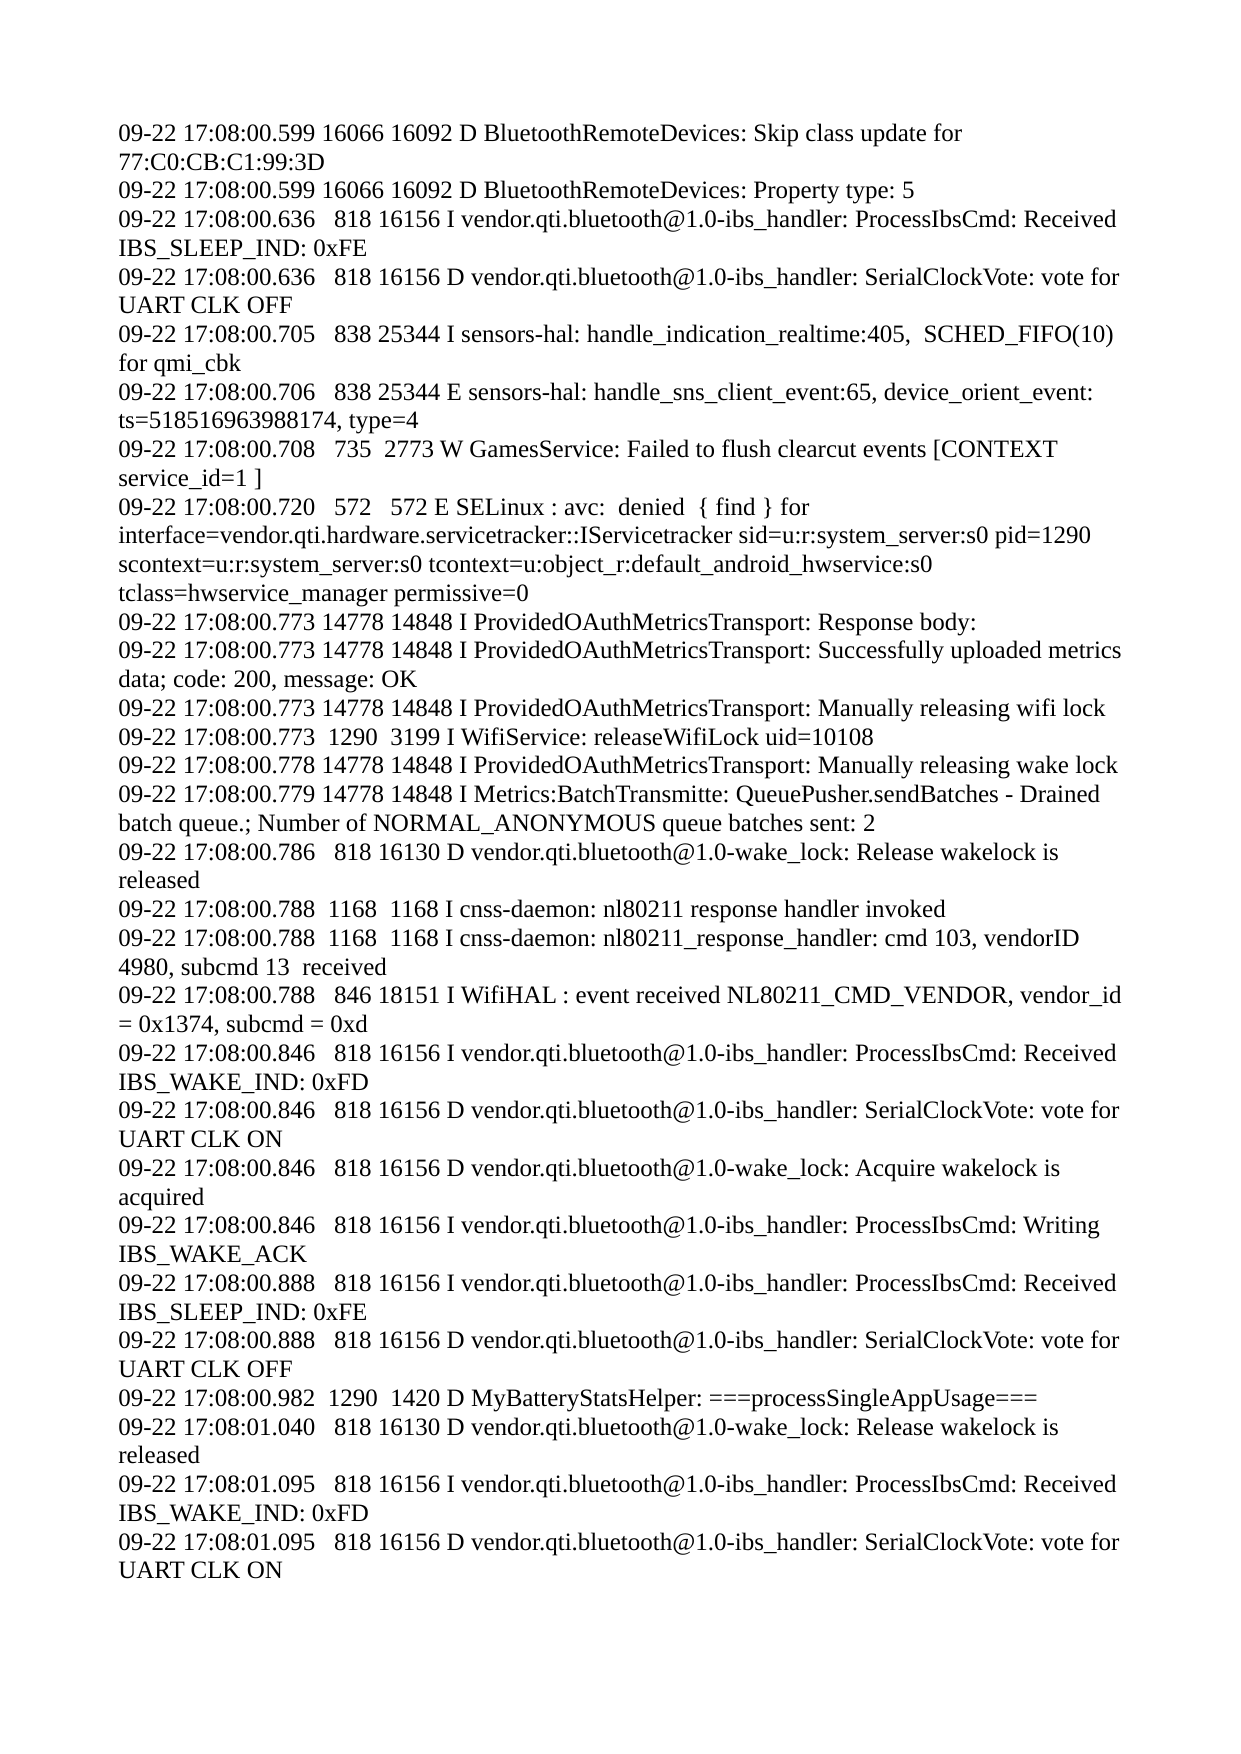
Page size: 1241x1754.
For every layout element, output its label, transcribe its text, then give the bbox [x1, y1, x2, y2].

text 09-22 17:08:00.773 1290 3199 I WifiService: releaseWifiLock uid=10108 [118, 722, 1122, 751]
text 09-22 17:08:00.720 572 572 E SELinux : avc: denied { find } for interface=vendor.qti.hardware.servicetracker::IServicetracker sid=u:r:system_server:s0 pid=1290 scontext=u:r:system_server:s0 tcontext=u:object_r:default_android_hwservice:s0 tclass=hwservice_manager permissive=0 [118, 492, 1122, 607]
text 09-22 17:08:00.705 838 25344 I sensors-hal: handle_indication_realtime:405, SCHED_FIFO(10) for qmi_cbk [118, 319, 1122, 377]
text 09-22 17:08:00.846 818 16156 I vendor.qti.bluetooth@1.0-ibs_handler: ProcessIbsCmd: Writing IBS_WAKE_ACK [118, 1211, 1122, 1268]
text 09-22 17:08:00.599 16066 16092 D BluetoothRemoteDevices: Skip class update for 77:C0:CB:C1:99:3D [118, 118, 1122, 176]
text 09-22 17:08:00.773 14778 14848 I ProvidedOAuthMetricsTransport: Successfully uploaded metrics data; code: 200, message: OK [118, 636, 1122, 693]
text 09-22 17:08:00.779 14778 14848 I Metrics:BatchTransmitte: QueuePusher.sendBatches - Drained batch queue.; Number of NORMAL_ANONYMOUS queue batches sent: 2 [118, 779, 1122, 837]
text 09-22 17:08:00.599 16066 16092 D BluetoothRemoteDevices: Property type: 5 [118, 176, 1122, 204]
text 09-22 17:08:00.788 1168 1168 I cnss-daemon: nl80211_response_handler: cmd 103, vendorID 4980, subcmd 13 received [118, 923, 1122, 981]
text 09-22 17:08:00.788 1168 1168 I cnss-daemon: nl80211 response handler invoked [118, 894, 1122, 923]
text 09-22 17:08:00.773 14778 14848 I ProvidedOAuthMetricsTransport: Manually releasing wifi lock [118, 693, 1122, 722]
text 09-22 17:08:00.706 838 25344 E sensors-hal: handle_sns_client_event:65, device_orient_event: ts=518516963988174, type=4 [118, 377, 1122, 434]
text 09-22 17:08:00.708 735 2773 W GamesService: Failed to flush clearcut events [CONTEXT service_id=1 ] [118, 434, 1122, 492]
text 09-22 17:08:00.786 818 16130 D vendor.qti.bluetooth@1.0-wake_lock: Release wakelock is released [118, 837, 1122, 894]
text 09-22 17:08:00.773 14778 14848 I ProvidedOAuthMetricsTransport: Response body: [118, 607, 1122, 636]
text 09-22 17:08:00.846 818 16156 D vendor.qti.bluetooth@1.0-wake_lock: Acquire wakelock is acquired [118, 1153, 1122, 1211]
text 09-22 17:08:01.095 818 16156 D vendor.qti.bluetooth@1.0-ibs_handler: SerialClockVote: vote for UART CLK ON [118, 1527, 1122, 1584]
text 09-22 17:08:00.788 846 18151 I WifiHAL : event received NL80211_CMD_VENDOR, vendor_id = 0x1374, subcmd = 0xd [118, 981, 1122, 1038]
text 09-22 17:08:00.846 818 16156 I vendor.qti.bluetooth@1.0-ibs_handler: ProcessIbsCmd: Received IBS_WAKE_IND: 0xFD [118, 1038, 1122, 1096]
text 09-22 17:08:00.888 818 16156 D vendor.qti.bluetooth@1.0-ibs_handler: SerialClockVote: vote for UART CLK OFF [118, 1326, 1122, 1383]
text 09-22 17:08:01.040 818 16130 D vendor.qti.bluetooth@1.0-wake_lock: Release wakelock is released [118, 1412, 1122, 1469]
text 09-22 17:08:00.846 818 16156 D vendor.qti.bluetooth@1.0-ibs_handler: SerialClockVote: vote for UART CLK ON [118, 1096, 1122, 1153]
text 09-22 17:08:00.888 818 16156 I vendor.qti.bluetooth@1.0-ibs_handler: ProcessIbsCmd: Received IBS_SLEEP_IND: 0xFE [118, 1268, 1122, 1326]
text 09-22 17:08:00.636 818 16156 D vendor.qti.bluetooth@1.0-ibs_handler: SerialClockVote: vote for UART CLK OFF [118, 262, 1122, 319]
text 09-22 17:08:00.636 818 16156 I vendor.qti.bluetooth@1.0-ibs_handler: ProcessIbsCmd: Received IBS_SLEEP_IND: 0xFE [118, 204, 1122, 262]
text 09-22 17:08:01.095 818 16156 I vendor.qti.bluetooth@1.0-ibs_handler: ProcessIbsCmd: Received IBS_WAKE_IND: 0xFD [118, 1469, 1122, 1527]
text 09-22 17:08:00.778 14778 14848 I ProvidedOAuthMetricsTransport: Manually releasing wake lock [118, 751, 1122, 779]
text 09-22 17:08:00.982 1290 1420 D MyBatteryStatsHelper: ===processSingleAppUsage=== [118, 1383, 1122, 1412]
